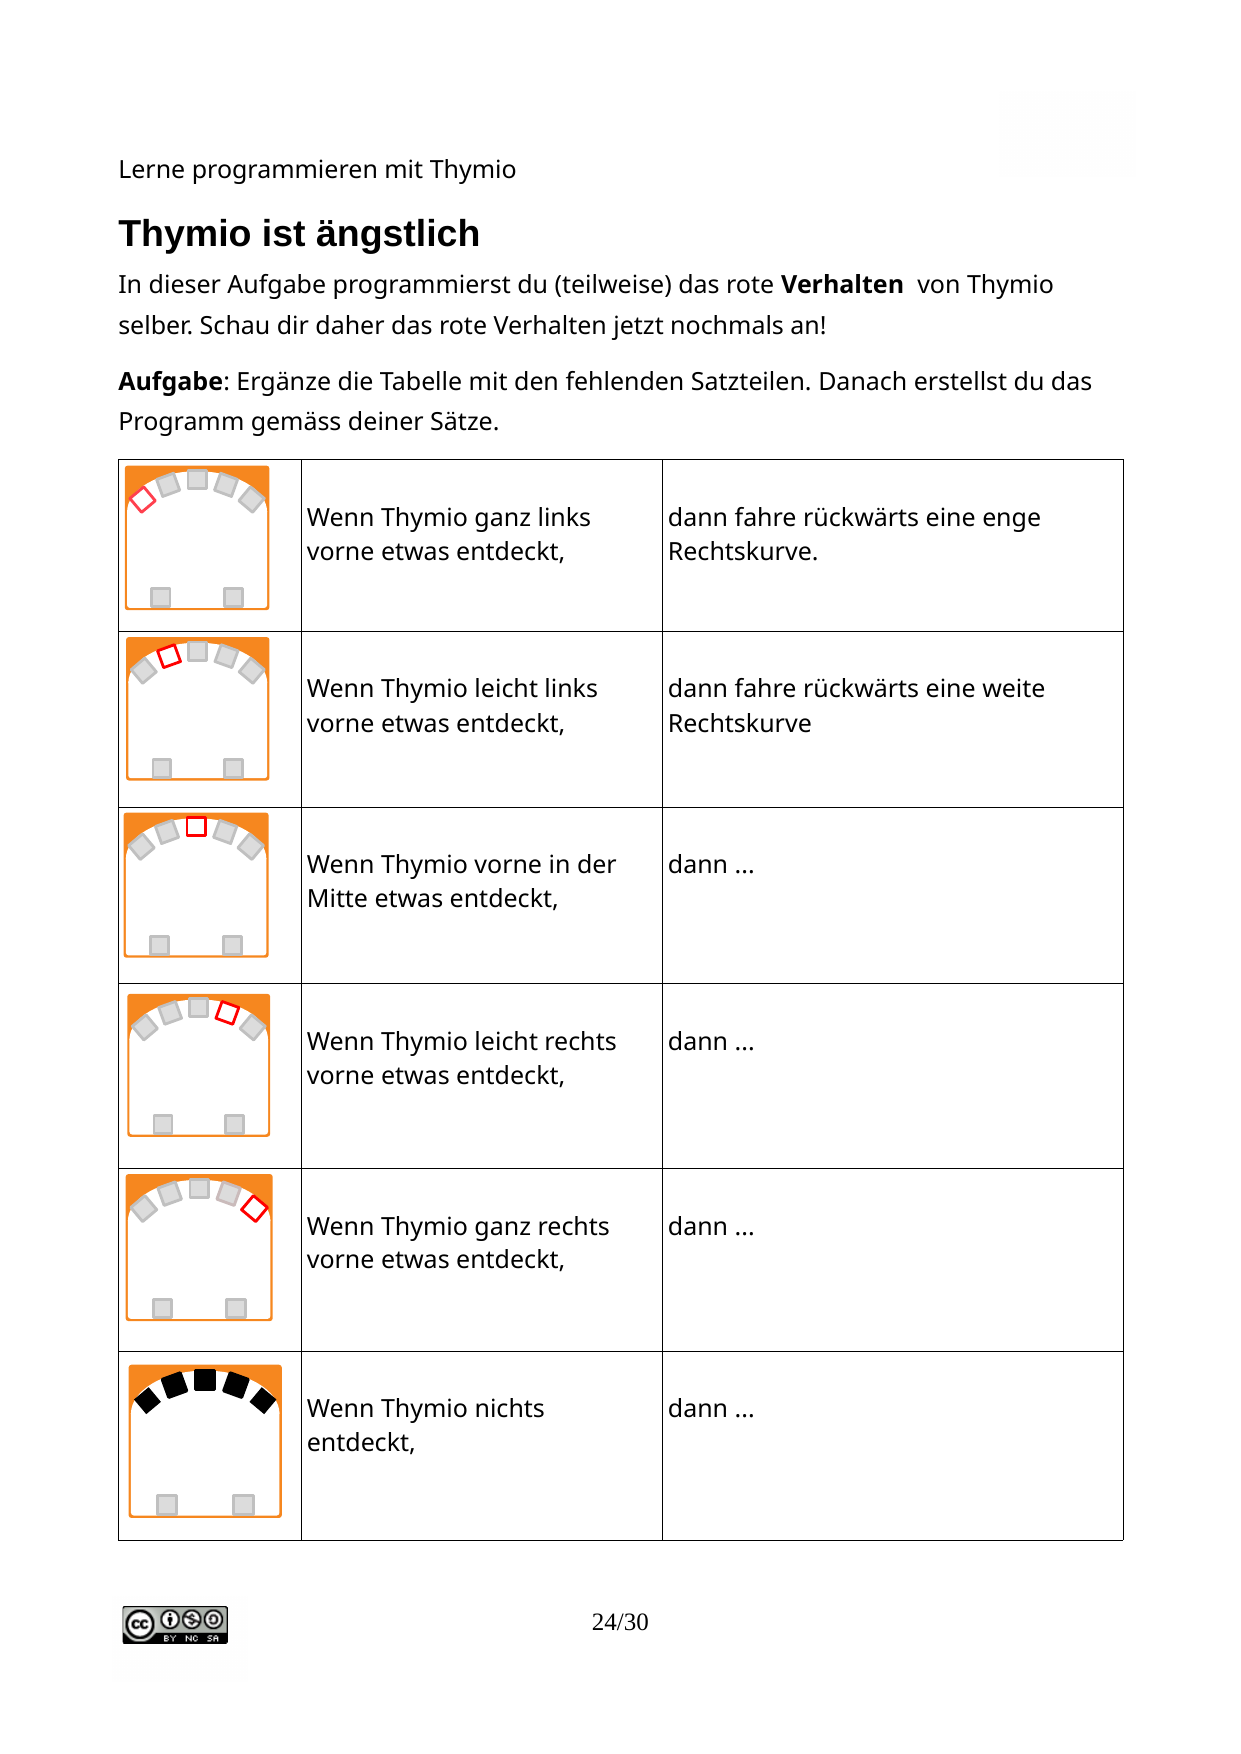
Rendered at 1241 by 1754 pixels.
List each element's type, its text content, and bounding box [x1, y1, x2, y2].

table_cell [119, 1169, 301, 1351]
table_header Wenn Thymio ganz links vorne etwas entdeckt, [302, 460, 662, 631]
table_cell dann fahre rückwärts eine weite Rechtskurve [663, 632, 1123, 807]
text In dieser Aufgabe programmierst du (teilweise) das rote Verhalten von Thymio selber. Schau dir daher das rote Verhalten jetzt nochmals an! [118, 267, 1122, 342]
table_cell [119, 984, 301, 1168]
table_cell Wenn Thymio vorne in der Mitte etwas entdeckt, [302, 808, 662, 983]
table_header [119, 460, 301, 631]
table_cell dann ... [663, 984, 1123, 1168]
table_cell Wenn Thymio leicht links vorne etwas entdeckt, [302, 632, 662, 807]
table_cell [119, 808, 301, 983]
table_cell [119, 632, 301, 807]
text Aufgabe: Ergänze die Tabelle mit den fehlenden Satzteilen. Danach erstellst du das Programm gemäss deiner Sätze. [118, 363, 1122, 438]
subtitle Thymio ist ängstlich [118, 211, 1122, 254]
table_cell Wenn Thymio leicht rechts vorne etwas entdeckt, [302, 984, 662, 1168]
table_cell dann ... [663, 1352, 1123, 1540]
table_cell dann ... [663, 1169, 1123, 1351]
table_cell Wenn Thymio ganz rechts vorne etwas entdeckt, [302, 1169, 662, 1351]
table_cell [119, 1352, 301, 1540]
table_cell Wenn Thymio nichts entdeckt, [302, 1352, 662, 1540]
table_header dann fahre rückwärts eine enge Rechtskurve. [663, 460, 1123, 631]
picture [999, 91, 1136, 177]
table_cell dann ... [663, 808, 1123, 983]
picture [112, 1596, 249, 1682]
